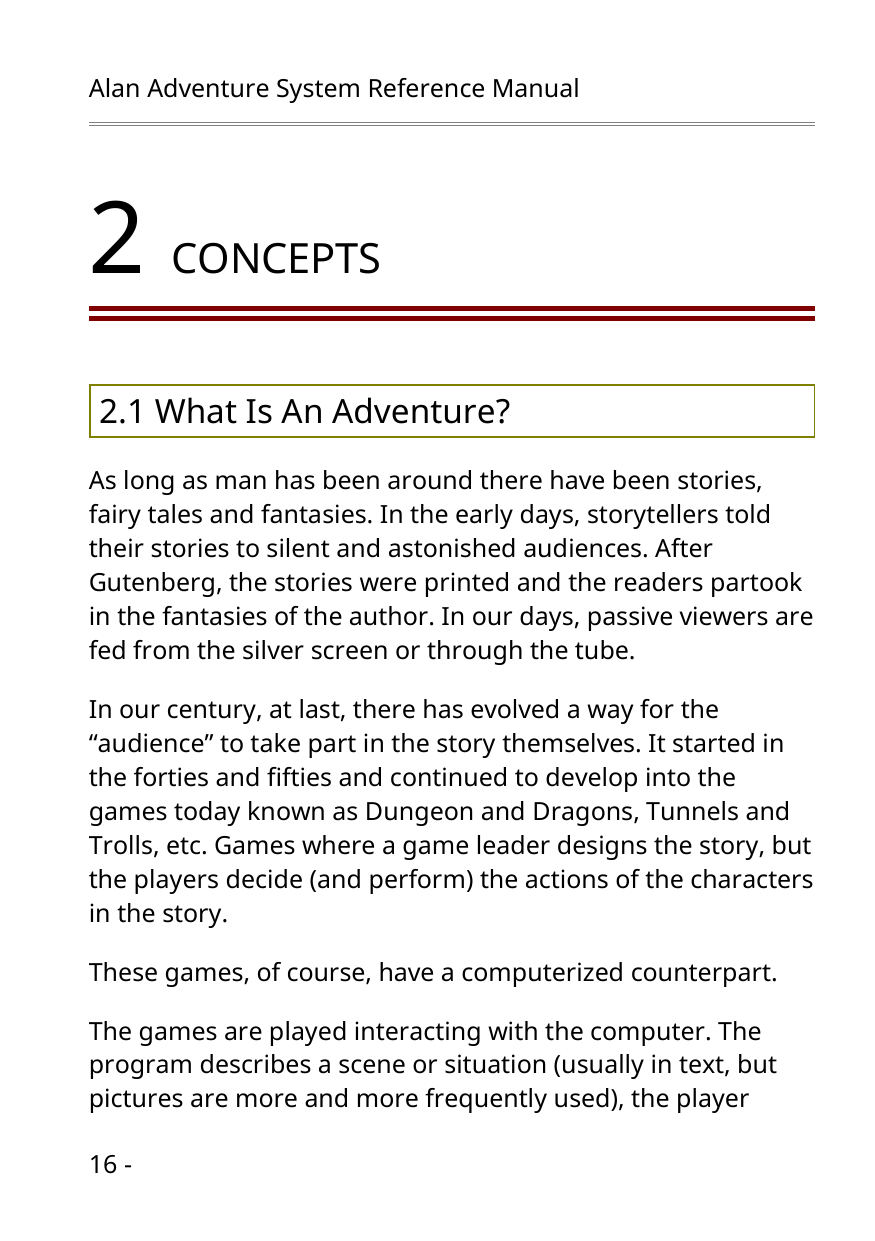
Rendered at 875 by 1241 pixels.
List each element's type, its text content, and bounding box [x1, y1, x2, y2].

text The games are played interacting with the computer. The program describes a scene or situation (usually in text, but pictures are more and more frequently used), the player [88, 1013, 815, 1115]
text As long as man has been around there have been stories, fairy tales and fanta­sies. In the early days, storytellers told their stories to silent and astonished audiences. After Gutenberg, the stories were printed and the readers partook in the fantasies of the author. In our days, passive viewers are fed from the sil­ver screen or through the tube. [88, 463, 815, 667]
subtitle Concepts [88, 167, 815, 321]
subtitle What Is An Adventure? [91, 386, 814, 436]
text In our century, at last, there has evolved a way for the “audience” to take part in the story themselves. It started in the forties and fifties and continued to de­velop into the games today known as Dungeon and Dragons, Tunnels and Trolls, etc. Games where a game leader designs the story, but the players de­cide (and perform) the actions of the characters in the story. [88, 692, 815, 929]
text These games, of course, have a computerized counterpart. [88, 954, 815, 988]
